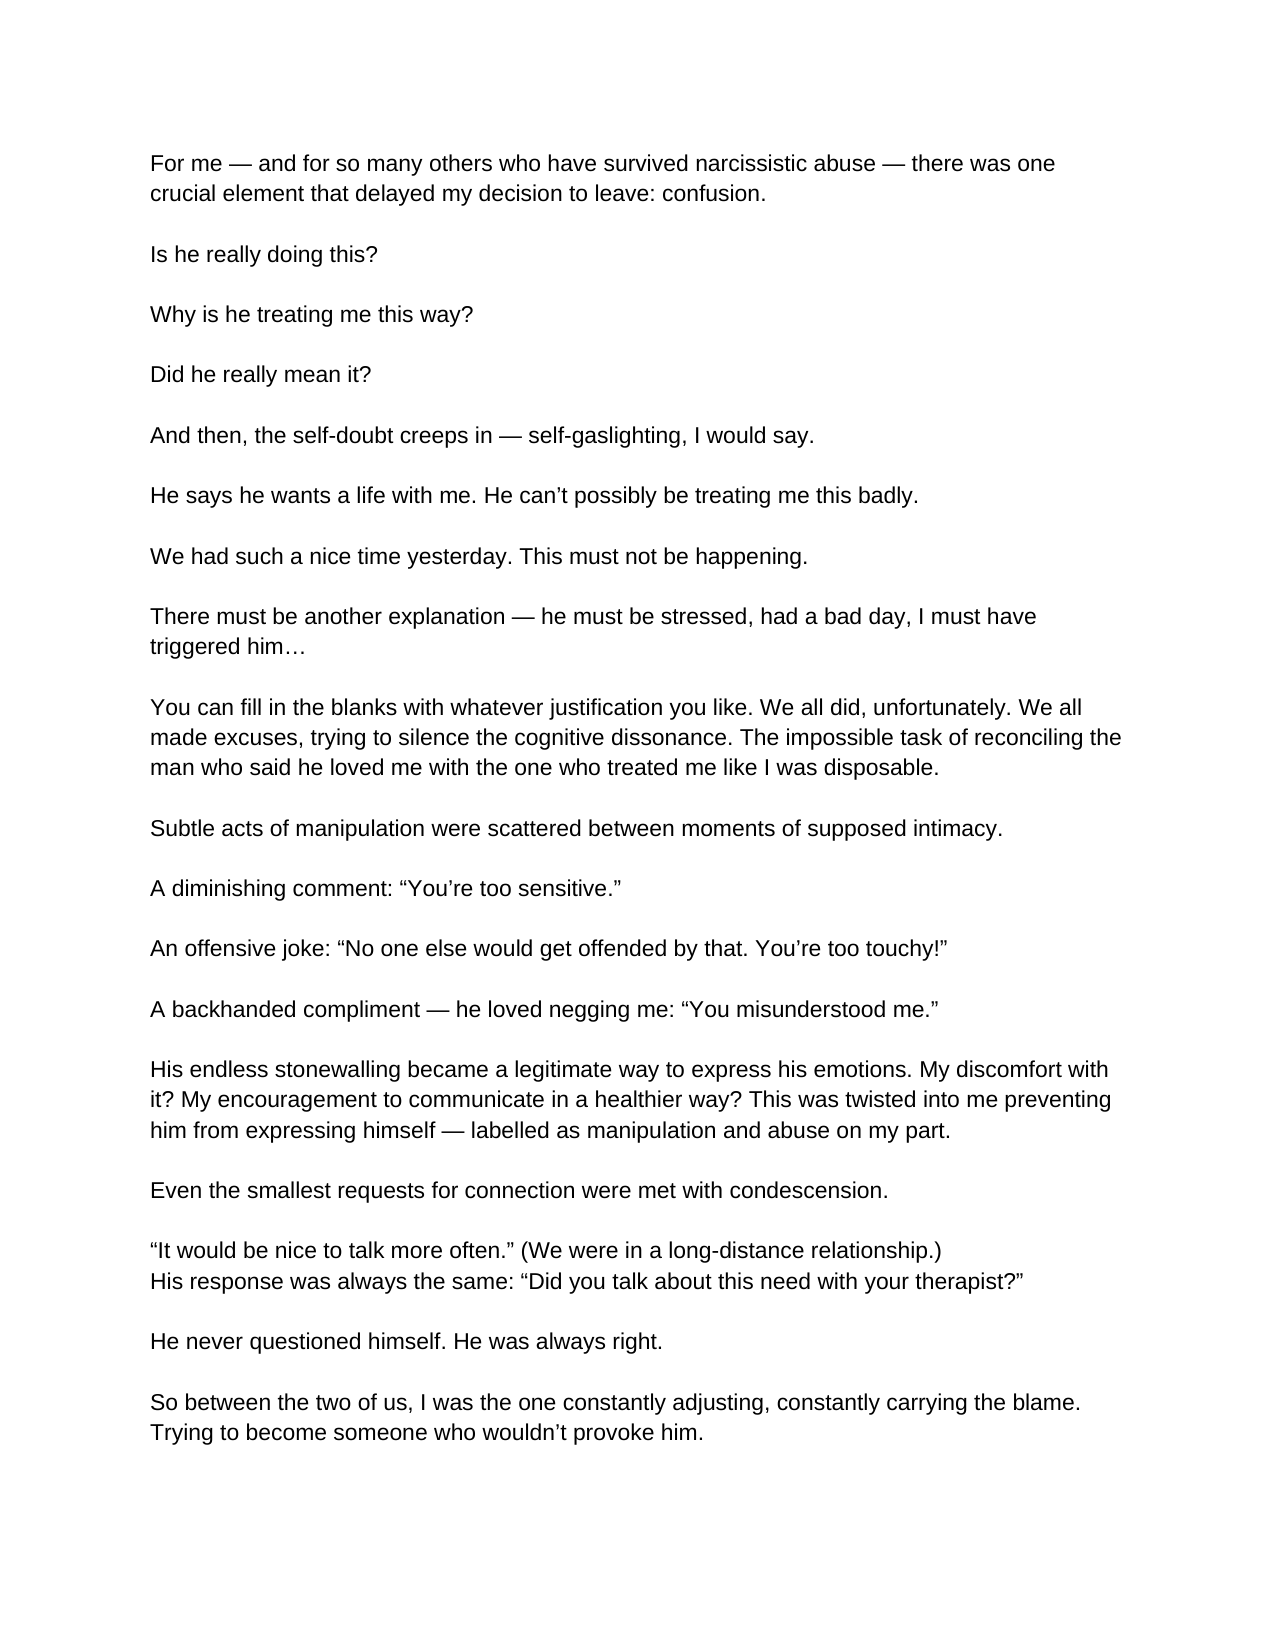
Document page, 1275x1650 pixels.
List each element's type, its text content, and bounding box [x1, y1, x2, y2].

text A backhanded compliment — he loved negging me: “You misunderstood me.” [150, 996, 1125, 1022]
text Subtle acts of manipulation were scattered between moments of supposed intimacy. [150, 814, 1125, 841]
text Is he really doing this? [150, 241, 1125, 267]
text So between the two of us, I was the one constantly adjusting, constantly carrying the blame. Trying to become someone who wouldn’t provoke him. [150, 1388, 1125, 1445]
text You can fill in the blanks with whatever justification you like. We all did, unfortunately. We all made excuses, trying to silence the cognitive dissonance. The impossible task of reconciling the man who said he loved me with the one who treated me like I was disposable. [150, 694, 1125, 781]
text He never questioned himself. He was always right. [150, 1328, 1125, 1354]
text And then, the self-doubt creeps in — self-gaslighting, I would say. [150, 422, 1125, 448]
text Did he really mean it? [150, 361, 1125, 388]
text He says he wants a life with me. He can’t possibly be treating me this badly. [150, 482, 1125, 509]
text A diminishing comment: “You’re too sensitive.” [150, 875, 1125, 901]
text For me — and for so many others who have survived narcissistic abuse — there was one crucial element that delayed my decision to leave: confusion. [150, 150, 1125, 207]
text Why is he treating me this way? [150, 301, 1125, 327]
text We had such a nice time yesterday. This must not be happening. [150, 543, 1125, 569]
text Even the smallest requests for connection were met with condescension. [150, 1177, 1125, 1203]
text An offensive joke: “No one else would get offended by that. You’re too touchy!” [150, 935, 1125, 962]
text “It would be nice to talk more often.” (We were in a long-distance relationship.) [150, 1237, 1125, 1264]
text There must be another explanation — he must be stressed, had a bad day, I must have triggered him… [150, 603, 1125, 660]
text His response was always the same: “Did you talk about this need with your therapist?” [150, 1268, 1125, 1294]
text His endless stonewalling became a legitimate way to express his emotions. My discomfort with it? My encouragement to communicate in a healthier way? This was twisted into me preventing him from expressing himself — labelled as manipulation and abuse on my part. [150, 1056, 1125, 1143]
